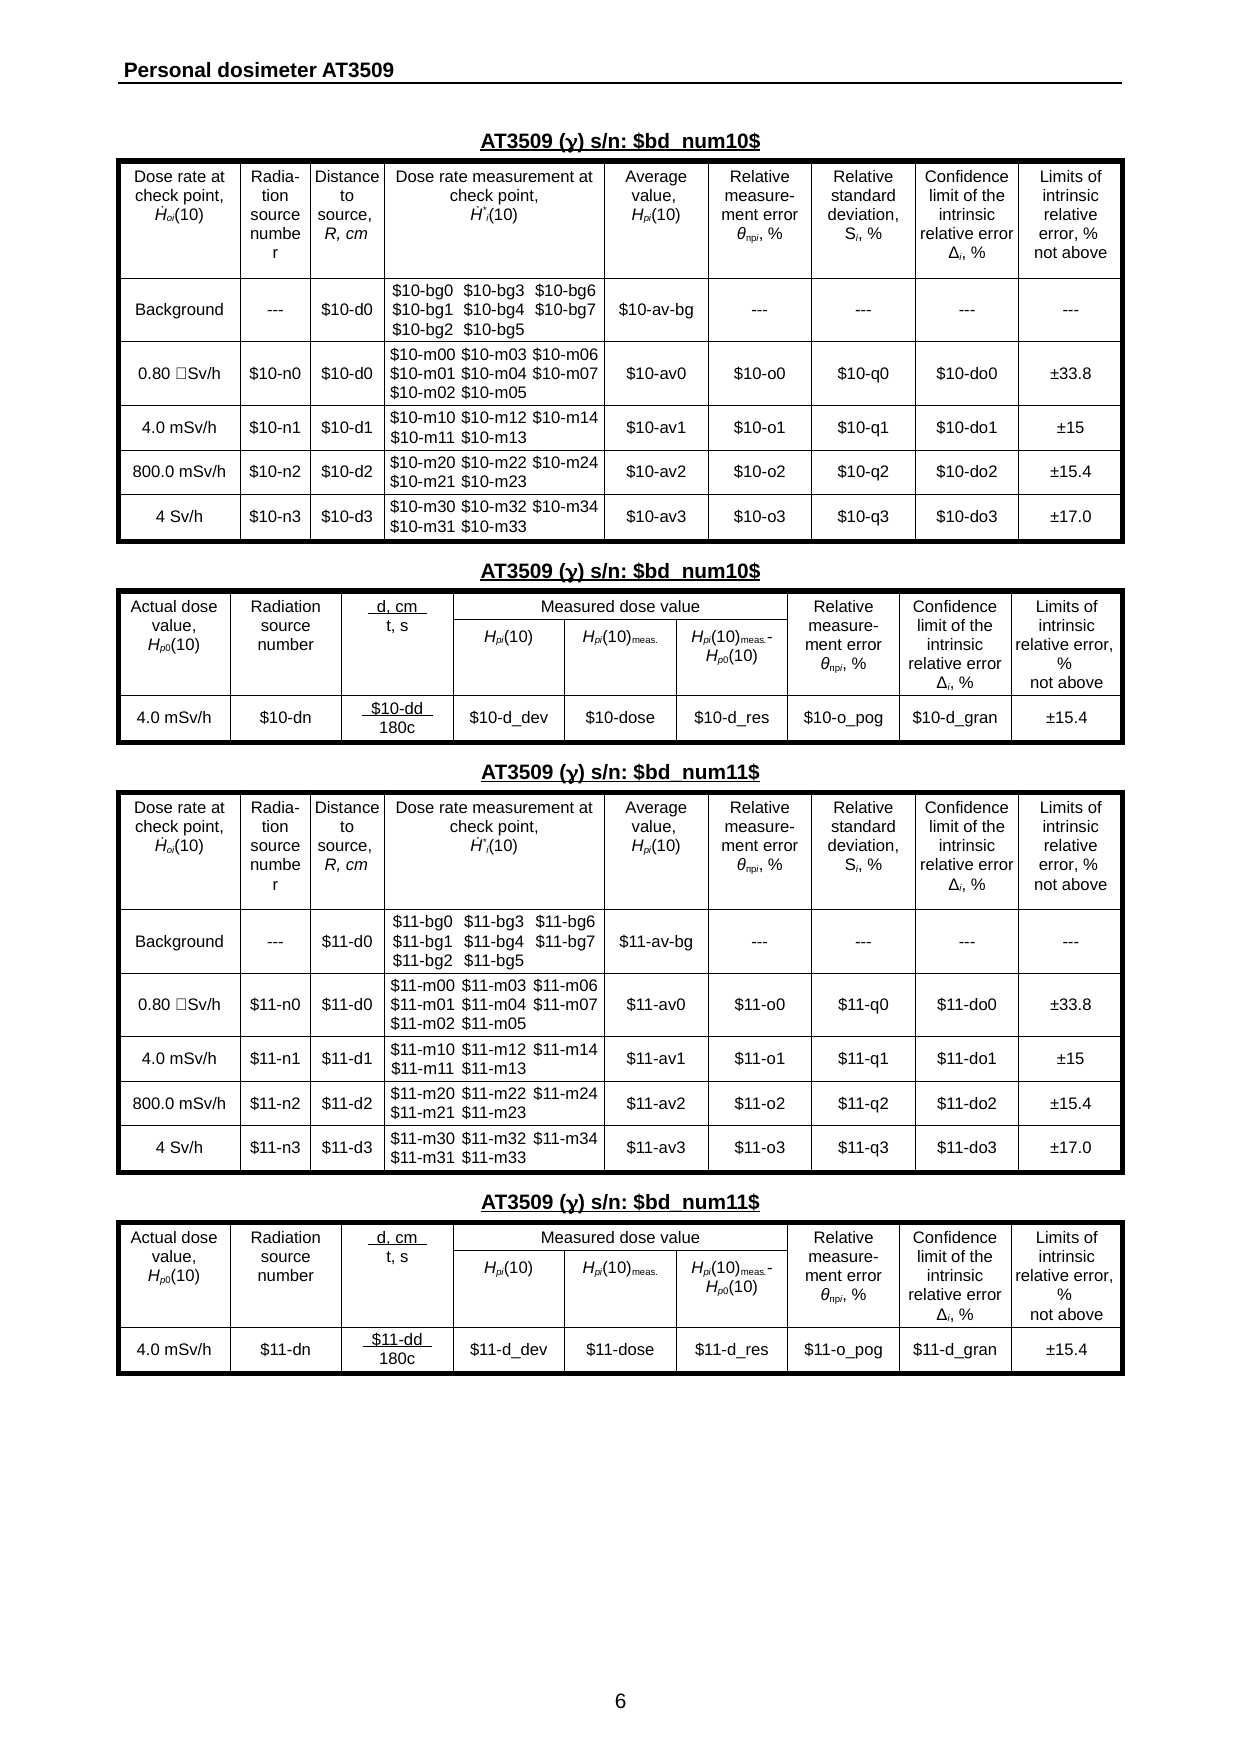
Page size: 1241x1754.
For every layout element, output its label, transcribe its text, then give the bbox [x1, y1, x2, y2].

table_header AT3509 () s/n: $bd_num11$ [118, 745, 1122, 789]
table_cell Hpi(10) [454, 1251, 564, 1327]
table_cell Limits of intrinsic relative error, % not above [1012, 1225, 1120, 1327]
table_cell $10-m30 $10-m31 $10-m32 $10-m33 $10-m34 [385, 495, 604, 538]
table_cell $11-n3 [241, 1126, 310, 1170]
table_cell $10-n1 [241, 406, 310, 449]
table_cell ±33.8 [1019, 974, 1120, 1036]
table_cell Relative measure-ment error θпрi, % [788, 1225, 899, 1327]
table_cell $11-n2 [241, 1082, 310, 1125]
table_cell Actual dose value, Hp0(10) [121, 594, 230, 695]
table_cell $11-q0 [812, 974, 915, 1036]
table_cell $11-d0 [311, 974, 384, 1036]
table_cell $10-q0 [812, 342, 915, 405]
table_cell $10-do2 [916, 451, 1018, 494]
table_cell $11-m20 $11-m21 $11-m22 $11-m23 $11-m24 [385, 1082, 604, 1125]
table_cell $10-av-bg [605, 279, 708, 341]
table_cell ±15 [1019, 1037, 1120, 1081]
table_cell $11-dn [231, 1328, 341, 1371]
table_cell $11-o2 [709, 1082, 811, 1125]
table_cell Radiation source number [231, 1225, 341, 1327]
table_cell $10-av1 [605, 406, 708, 449]
table_cell $10-o0 [709, 342, 811, 405]
table_cell $11-av2 [605, 1082, 708, 1125]
table_cell Confidence limit of the intrinsic relative error Δi, % [916, 164, 1018, 278]
table_cell $10-n2 [241, 451, 310, 494]
table_cell Dose rate measurement at check point, Ḣ*i(10) [385, 164, 604, 278]
table_cell $11-q3 [812, 1126, 915, 1170]
table_cell $11-o1 [709, 1037, 811, 1081]
table_cell $10-av3 [605, 495, 708, 538]
table_cell $10-d_gran [900, 696, 1011, 740]
table_cell $11-o_pog [788, 1328, 899, 1371]
table_cell $10-d1 [311, 406, 384, 449]
table_cell --- [709, 279, 811, 341]
table_cell --- [1019, 279, 1120, 341]
table_cell $10-d0 [311, 342, 384, 405]
table_header AT3509 () s/n: $bd_num11$ [118, 1175, 1122, 1219]
table_cell $11-bg0 $11-bg1 $11-bg2 $11-bg3 $11-bg4 $11-bg5 $11-bg6 $11-bg7 [385, 910, 604, 973]
table_cell $10-d_res [677, 696, 787, 740]
table_cell Hpi(10)meas.-Hp0(10) [677, 620, 787, 695]
table_cell $11-do0 [916, 974, 1018, 1036]
table_cell Radiation source number [231, 594, 341, 695]
table_cell $10-o3 [709, 495, 811, 538]
table_cell $10-bg0 $10-bg1 $10-bg2 $10-bg3 $10-bg4 $10-bg5 $10-bg6 $10-bg7 [385, 279, 604, 341]
table_cell $10-d3 [311, 495, 384, 538]
table_cell Relative measure-ment error θпрi, % [788, 594, 899, 695]
table_cell $11-av-bg [605, 910, 708, 973]
table_cell Confidence limit of the intrinsic relative error Δi, % [916, 795, 1018, 909]
table_cell $10-do0 [916, 342, 1018, 405]
table_cell 4 Sv/h [121, 1126, 240, 1170]
table_cell Relative measure-ment error θпрi, % [709, 795, 811, 909]
table_cell $11-d2 [311, 1082, 384, 1125]
table_cell ±17.0 [1019, 495, 1120, 538]
table_cell --- [812, 279, 915, 341]
table_cell Background [121, 279, 240, 341]
table_cell $10-dn [231, 696, 341, 740]
table_cell Limits of intrinsic relative error, % not above [1019, 795, 1120, 909]
table_cell $11-n0 [241, 974, 310, 1036]
table_cell $10-q2 [812, 451, 915, 494]
table_cell $11-q1 [812, 1037, 915, 1081]
table_cell Distance to source, R, сm [311, 164, 384, 278]
table_cell $11-m30 $11-m31 $11-m32 $11-m33 $11-m34 [385, 1126, 604, 1170]
table_cell Confidence limit of the intrinsic relative error Δi, % [900, 1225, 1011, 1327]
table_cell d, cm t, s [342, 594, 453, 695]
table_cell $10-av2 [605, 451, 708, 494]
table_cell $10-o_pog [788, 696, 899, 740]
table_cell Relative measure-ment error θпрi, % [709, 164, 811, 278]
table_cell Average value, Hpi(10) [605, 795, 708, 909]
table_cell $10-n0 [241, 342, 310, 405]
table_cell ±33.8 [1019, 342, 1120, 405]
table_cell --- [241, 910, 310, 973]
table_cell ±15.4 [1012, 1328, 1120, 1371]
table_cell Hpi(10)meas.-Hp0(10) [677, 1251, 787, 1327]
table_cell $10-m10 $10-m11 $10-m12 $10-m13 $10-m14 [385, 406, 604, 449]
table_cell $11-d_dev [454, 1328, 564, 1371]
table_cell $11-do2 [916, 1082, 1018, 1125]
table_cell $10-d2 [311, 451, 384, 494]
table_cell --- [241, 279, 310, 341]
table_cell ±15.4 [1019, 451, 1120, 494]
table_cell $10-do3 [916, 495, 1018, 538]
table_cell $10-m20 $10-m21 $10-m22 $10-m23 $10-m24 [385, 451, 604, 494]
table_cell 4.0 mSv/h [121, 696, 230, 740]
table_cell $11-dose [565, 1328, 676, 1371]
table_cell $11-m10 $11-m11 $11-m12 $11-m13 $11-m14 [385, 1037, 604, 1081]
table_cell 0.80 Sv/h [121, 342, 240, 405]
table_cell 4.0 mSv/h [121, 1328, 230, 1371]
table_cell Dose rate at check point, Ḣoi(10) [121, 795, 240, 909]
table_cell --- [709, 910, 811, 973]
table_cell ±17.0 [1019, 1126, 1120, 1170]
table_header AT3509 () s/n: $bd_num10$ [118, 544, 1122, 588]
table_cell Dose rate measurement at check point, Ḣ*i(10) [385, 795, 604, 909]
table_cell $11-dd 180c [342, 1328, 453, 1371]
table_cell $11-d_res [677, 1328, 787, 1371]
table_cell Confidence limit of the intrinsic relative error Δi, % [900, 594, 1011, 695]
table_cell $10-n3 [241, 495, 310, 538]
table_cell 4 Sv/h [121, 495, 240, 538]
table_cell $11-do3 [916, 1126, 1018, 1170]
table_cell $10-d0 [311, 279, 384, 341]
table_cell d, cm t, s [342, 1225, 453, 1327]
table_cell Limits of intrinsic relative error, % not above [1012, 594, 1120, 695]
table_cell $11-d1 [311, 1037, 384, 1081]
table_cell Measured dose value [454, 594, 787, 619]
table_cell Background [121, 910, 240, 973]
table_header AT3509 () s/n: $bd_num10$ [118, 114, 1122, 158]
table_cell Hpi(10)meas. [565, 620, 676, 695]
table_cell $11-o3 [709, 1126, 811, 1170]
table_cell Distance to source, R, сm [311, 795, 384, 909]
table_cell $10-dose [565, 696, 676, 740]
table_cell $11-av0 [605, 974, 708, 1036]
table_cell Actual dose value, Hp0(10) [121, 1225, 230, 1327]
table_cell ±15.4 [1019, 1082, 1120, 1125]
table_cell $10-q1 [812, 406, 915, 449]
table_cell 4.0 mSv/h [121, 406, 240, 449]
table_cell $10-o1 [709, 406, 811, 449]
table_cell 800.0 mSv/h [121, 1082, 240, 1125]
table_cell $11-o0 [709, 974, 811, 1036]
table_cell Average value, Hpi(10) [605, 164, 708, 278]
table_cell Radia-tion source number [241, 795, 310, 909]
table_cell Relative standard deviation, Si, % [812, 795, 915, 909]
table_cell Measured dose value [454, 1225, 787, 1250]
table_cell Radia-tion source number [241, 164, 310, 278]
table_cell $11-d0 [311, 910, 384, 973]
table_cell $11-q2 [812, 1082, 915, 1125]
table_cell $11-n1 [241, 1037, 310, 1081]
table_cell 800.0 mSv/h [121, 451, 240, 494]
table_cell $11-do1 [916, 1037, 1018, 1081]
table_cell Hpi(10)meas. [565, 1251, 676, 1327]
table_cell --- [916, 279, 1018, 341]
table_cell $11-m00 $11-m01 $11-m02 $11-m03 $11-m04 $11-m05 $11-m06 $11-m07 [385, 974, 604, 1036]
table_cell ±15 [1019, 406, 1120, 449]
table_cell $10-do1 [916, 406, 1018, 449]
table_cell 4.0 mSv/h [121, 1037, 240, 1081]
table_cell Hpi(10) [454, 620, 564, 695]
table_cell Limits of intrinsic relative error, % not above [1019, 164, 1120, 278]
table_cell --- [1019, 910, 1120, 973]
table_cell --- [916, 910, 1018, 973]
table_cell $11-d_gran [900, 1328, 1011, 1371]
table_cell Relative standard deviation, Si, % [812, 164, 915, 278]
table_cell $11-av3 [605, 1126, 708, 1170]
table_cell 0.80 Sv/h [121, 974, 240, 1036]
table_cell $10-q3 [812, 495, 915, 538]
table_cell $10-dd 180c [342, 696, 453, 740]
table_cell $10-d_dev [454, 696, 564, 740]
table_cell $11-d3 [311, 1126, 384, 1170]
table_cell ±15.4 [1012, 696, 1120, 740]
table_cell Dose rate at check point, Ḣoi(10) [121, 164, 240, 278]
table_cell $10-m00 $10-m01 $10-m02 $10-m03 $10-m04 $10-m05 $10-m06 $10-m07 [385, 342, 604, 405]
table_cell --- [812, 910, 915, 973]
table_cell $10-o2 [709, 451, 811, 494]
table_cell $10-av0 [605, 342, 708, 405]
table_cell $11-av1 [605, 1037, 708, 1081]
